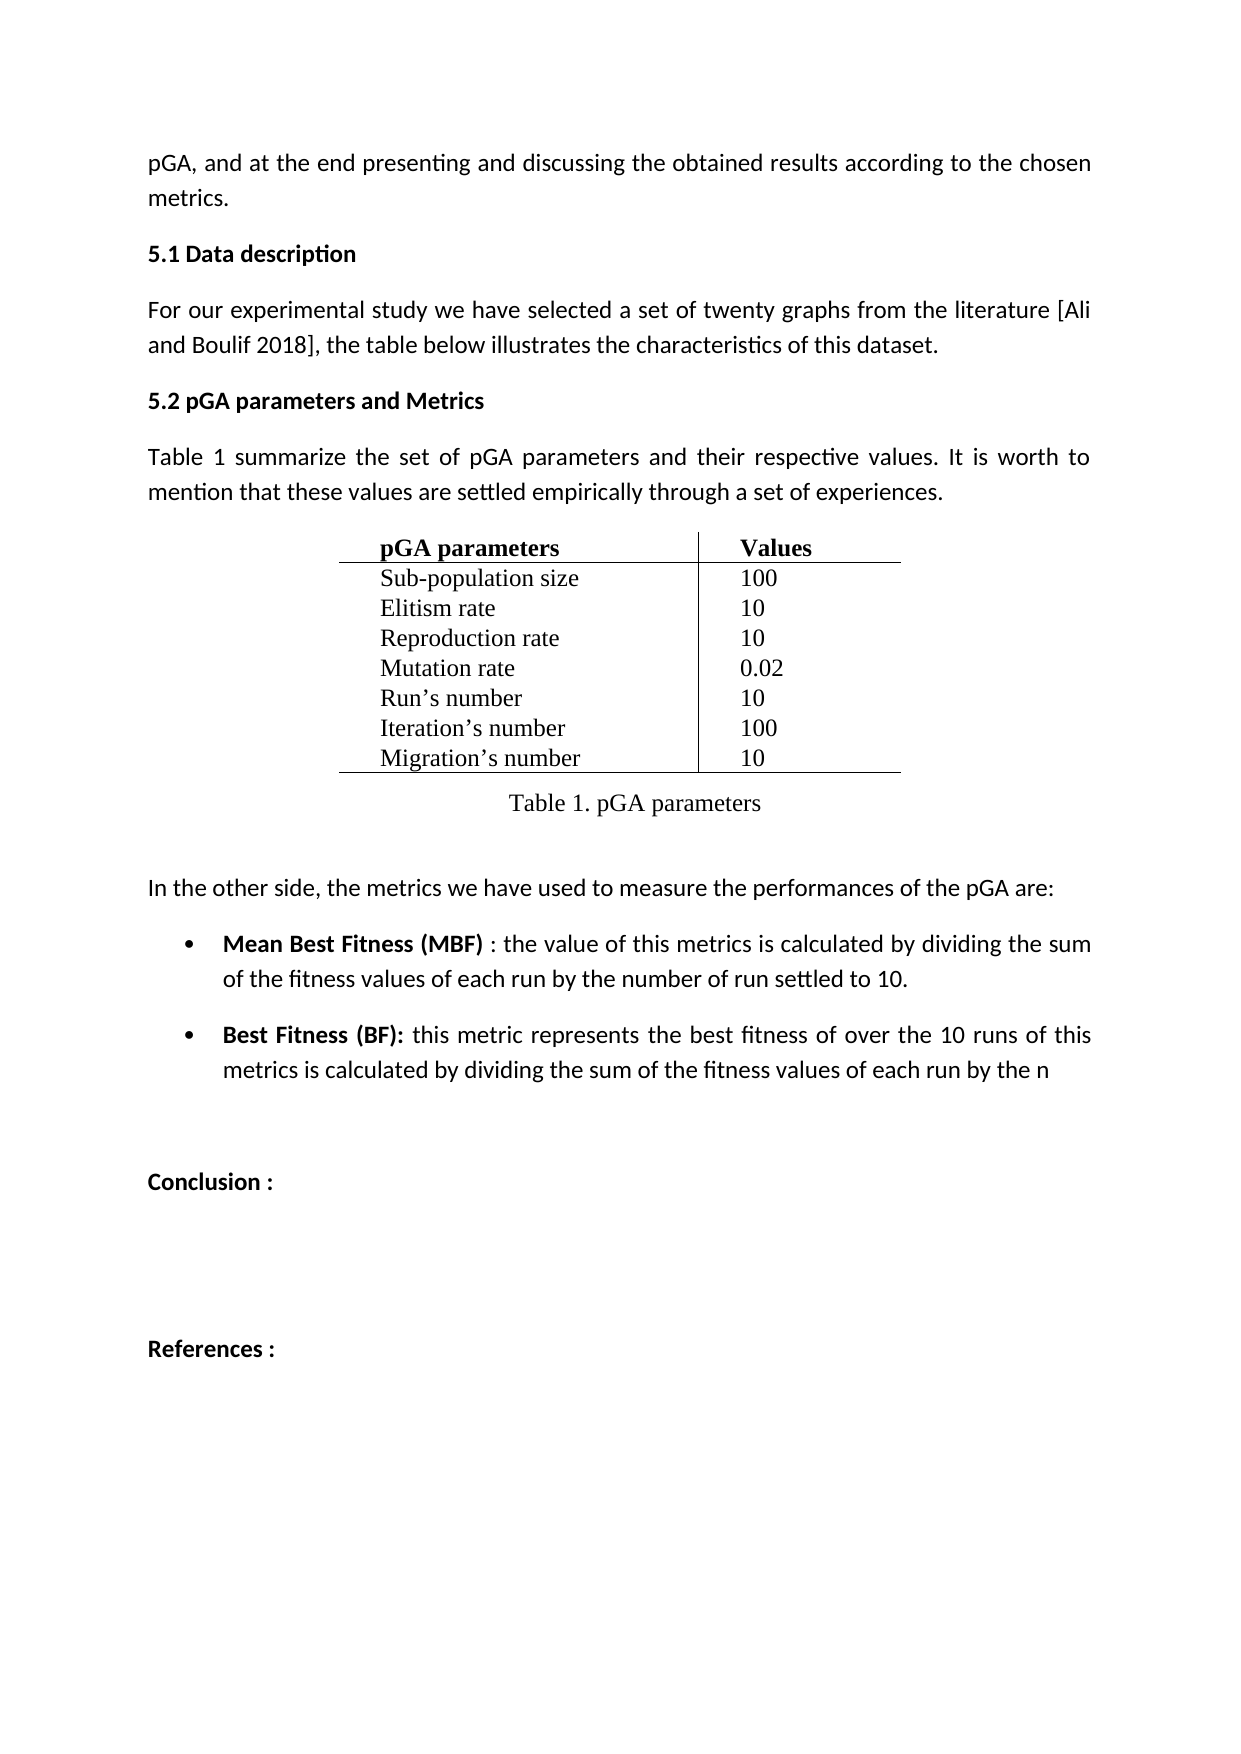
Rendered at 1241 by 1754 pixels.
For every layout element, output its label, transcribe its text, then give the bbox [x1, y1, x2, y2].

table_cell 0.02 [699, 653, 901, 682]
table_cell Run’s number [339, 683, 698, 712]
table_cell 10 [699, 743, 901, 772]
text In the other side, the metrics we have used to measure the performances of the pGA are: [148, 873, 1093, 903]
text 5.2 pGA parameters and Metrics [148, 385, 1093, 416]
table_cell Sub-population size [339, 563, 698, 592]
list Mean Best Fitness (MBF) : the value of this metrics is calculated by dividing the sum of the fitness values of each run by the number of run settled to 10. [185, 928, 1093, 994]
text References : [148, 1333, 1093, 1364]
table_cell Elitism rate [339, 593, 698, 622]
table_cell 10 [699, 593, 901, 622]
table_cell Table 1. pGA parameters [339, 773, 901, 817]
table_cell 100 [699, 713, 901, 742]
table_header Values [699, 533, 901, 562]
table_cell 100 [699, 563, 901, 592]
table_cell 10 [699, 623, 901, 652]
text Conclusion : [148, 1166, 1093, 1196]
text Table 1 summarize the set of pGA parameters and their respective values. It is worth to mention that these values are settled empirically through a set of experiences. [148, 441, 1093, 506]
table_cell 10 [699, 683, 901, 712]
table_cell Migration’s number [339, 743, 698, 772]
text pGA, and at the end presenting and discussing the obtained results according to the chosen metrics. [148, 148, 1093, 213]
table_cell Iteration’s number [339, 713, 698, 742]
table_cell Reproduction rate [339, 623, 698, 652]
table_cell Mutation rate [339, 653, 698, 682]
text For our experimental study we have selected a set of twenty graphs from the literature [Ali and Boulif 2018], the table below illustrates the characteristics of this dataset. [148, 294, 1093, 360]
text 5.1 Data description [148, 238, 1093, 269]
table_header pGA parameters [339, 533, 698, 562]
list Best Fitness (BF): this metric represents the best fitness of over the 10 runs of this metrics is calculated by dividing the sum of the fitness values of each run by the n [185, 1019, 1093, 1085]
